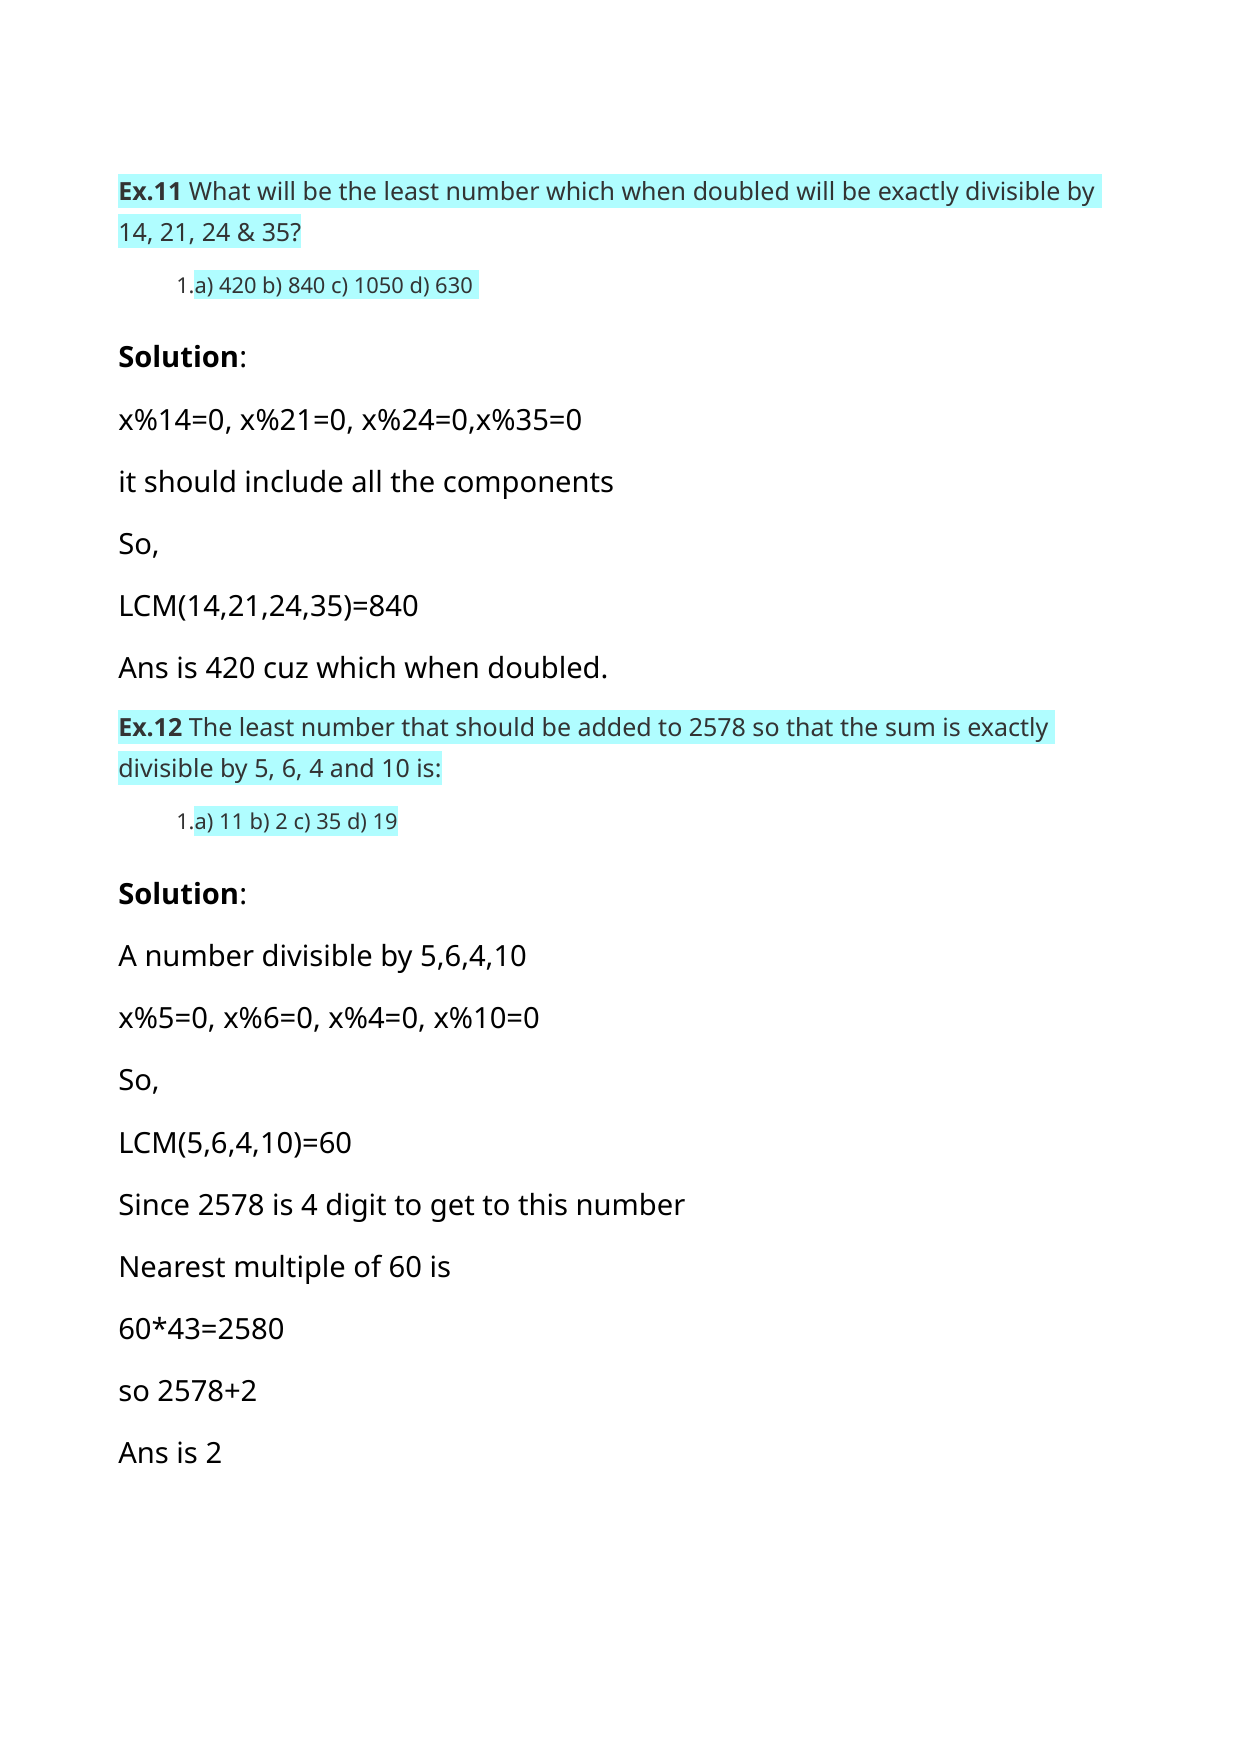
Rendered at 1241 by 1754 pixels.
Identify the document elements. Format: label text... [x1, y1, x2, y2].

text so 2578+2 [118, 1371, 1122, 1410]
text x%14=0, x%21=0, x%24=0,x%35=0 [118, 399, 1122, 439]
text Ans is 420 cuz which when doubled. [118, 648, 1122, 687]
text A number divisible by 5,6,4,10 [118, 935, 1122, 975]
text x%5=0, x%6=0, x%4=0, x%10=0 [118, 997, 1122, 1037]
text LCM(5,6,4,10)=60 [118, 1122, 1122, 1162]
text Solution: [118, 873, 1122, 913]
list a) 11 b) 2 c) 35 d) 19 [118, 806, 1122, 836]
text Ex.12 The least number that should be added to 2578 so that the sum is exactly divisible by 5, 6, 4 and 10 is: [118, 710, 1122, 785]
text Nearest multiple of 60 is [118, 1246, 1122, 1286]
list a) 420 b) 840 c) 1050 d) 630 [118, 270, 1122, 299]
text 60*43=2580 [118, 1308, 1122, 1348]
text So, [118, 1060, 1122, 1099]
text it should include all the components [118, 461, 1122, 501]
text Solution: [118, 337, 1122, 376]
text Ans is 2 [118, 1433, 1122, 1472]
text So, [118, 523, 1122, 563]
text LCM(14,21,24,35)=840 [118, 586, 1122, 625]
text Since 2578 is 4 digit to get to this number [118, 1184, 1122, 1224]
text Ex.11 What will be the least number which when doubled will be exactly divisible by 14, 21, 24 & 35? [118, 173, 1122, 248]
